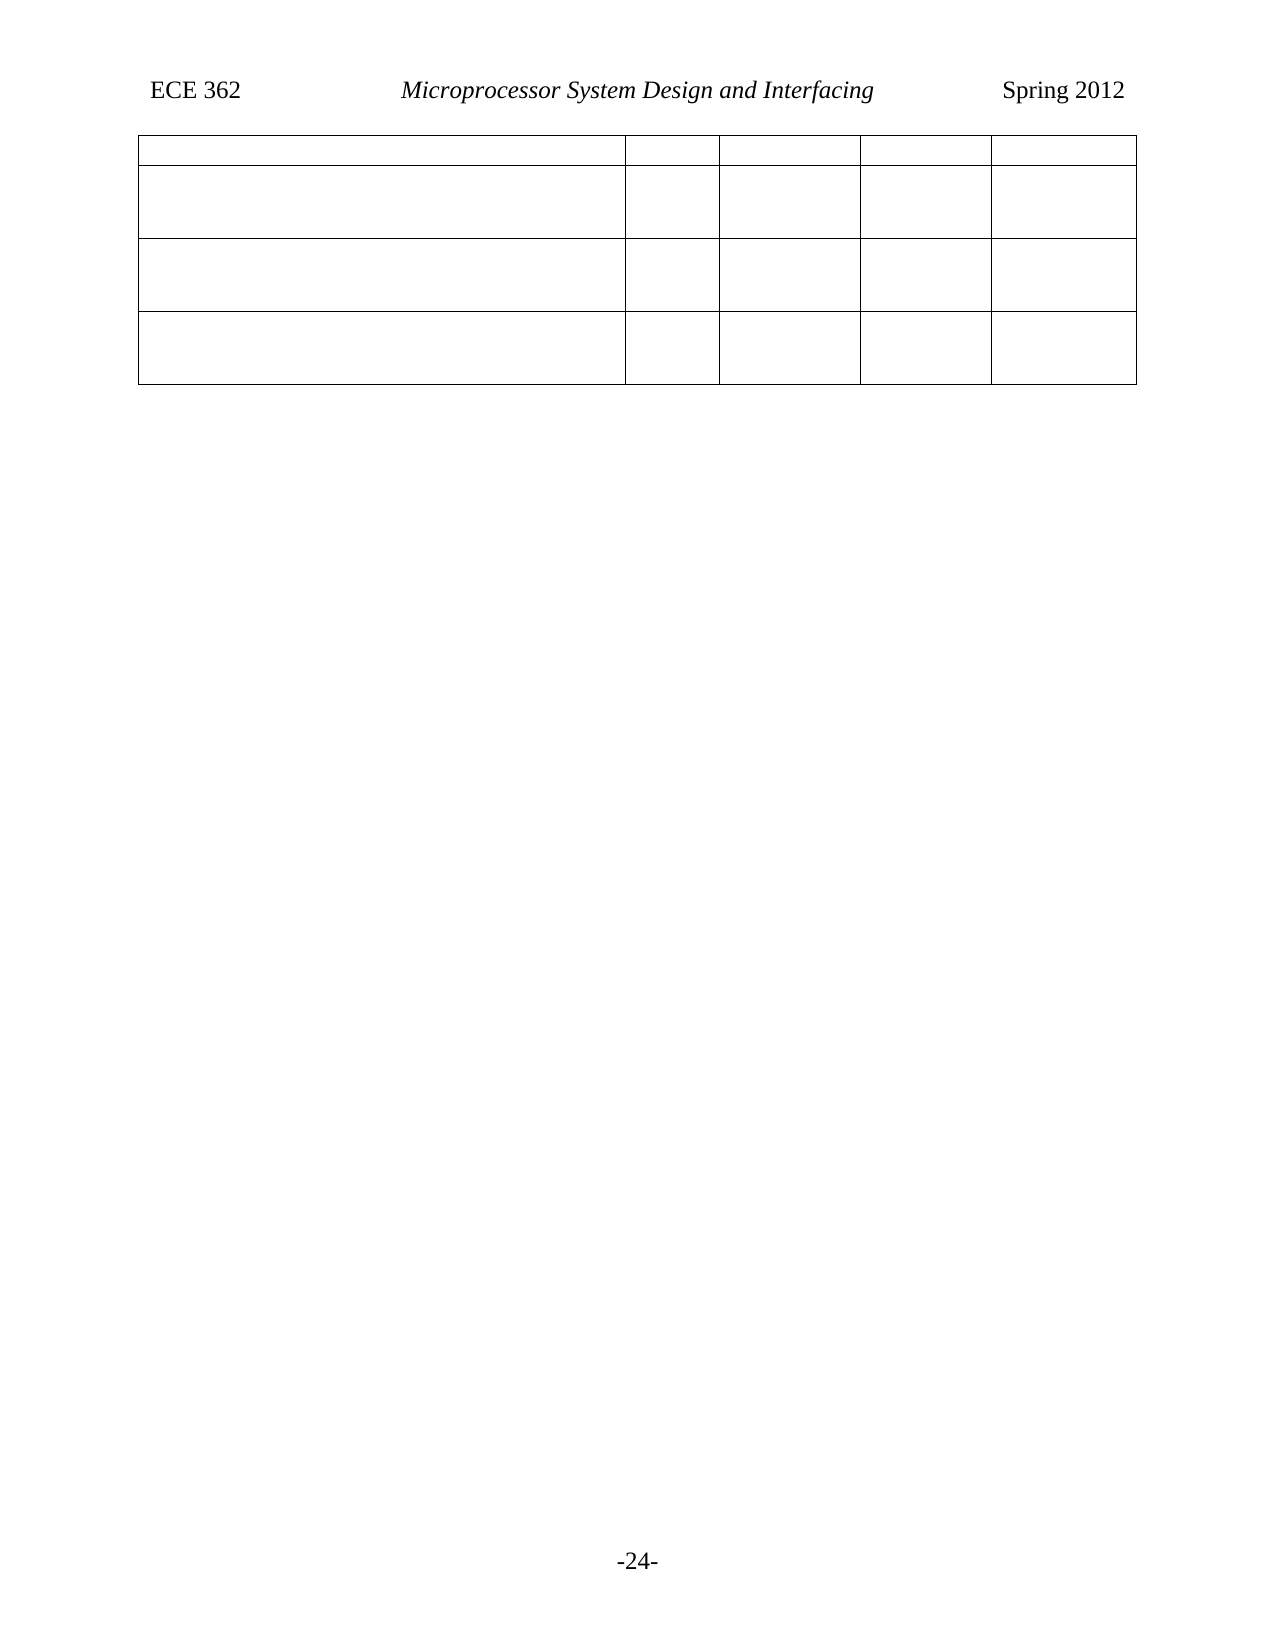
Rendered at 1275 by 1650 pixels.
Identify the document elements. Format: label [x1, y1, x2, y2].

table_cell [139, 166, 625, 238]
table_cell [861, 136, 991, 165]
table_cell [992, 239, 1136, 311]
table_cell [720, 136, 860, 165]
table_cell [626, 312, 719, 383]
table_cell [626, 239, 719, 311]
table_cell [139, 239, 625, 311]
table_cell [139, 312, 625, 383]
table_cell [861, 166, 991, 238]
table_cell [992, 166, 1136, 238]
table_cell [992, 136, 1136, 165]
table_cell [992, 312, 1136, 383]
table_cell [861, 239, 991, 311]
table_cell [626, 166, 719, 238]
table_cell [139, 136, 625, 165]
table_cell [626, 136, 719, 165]
table_cell [861, 312, 991, 383]
table_cell [720, 239, 860, 311]
table_cell [720, 312, 860, 383]
table_cell [720, 166, 860, 238]
